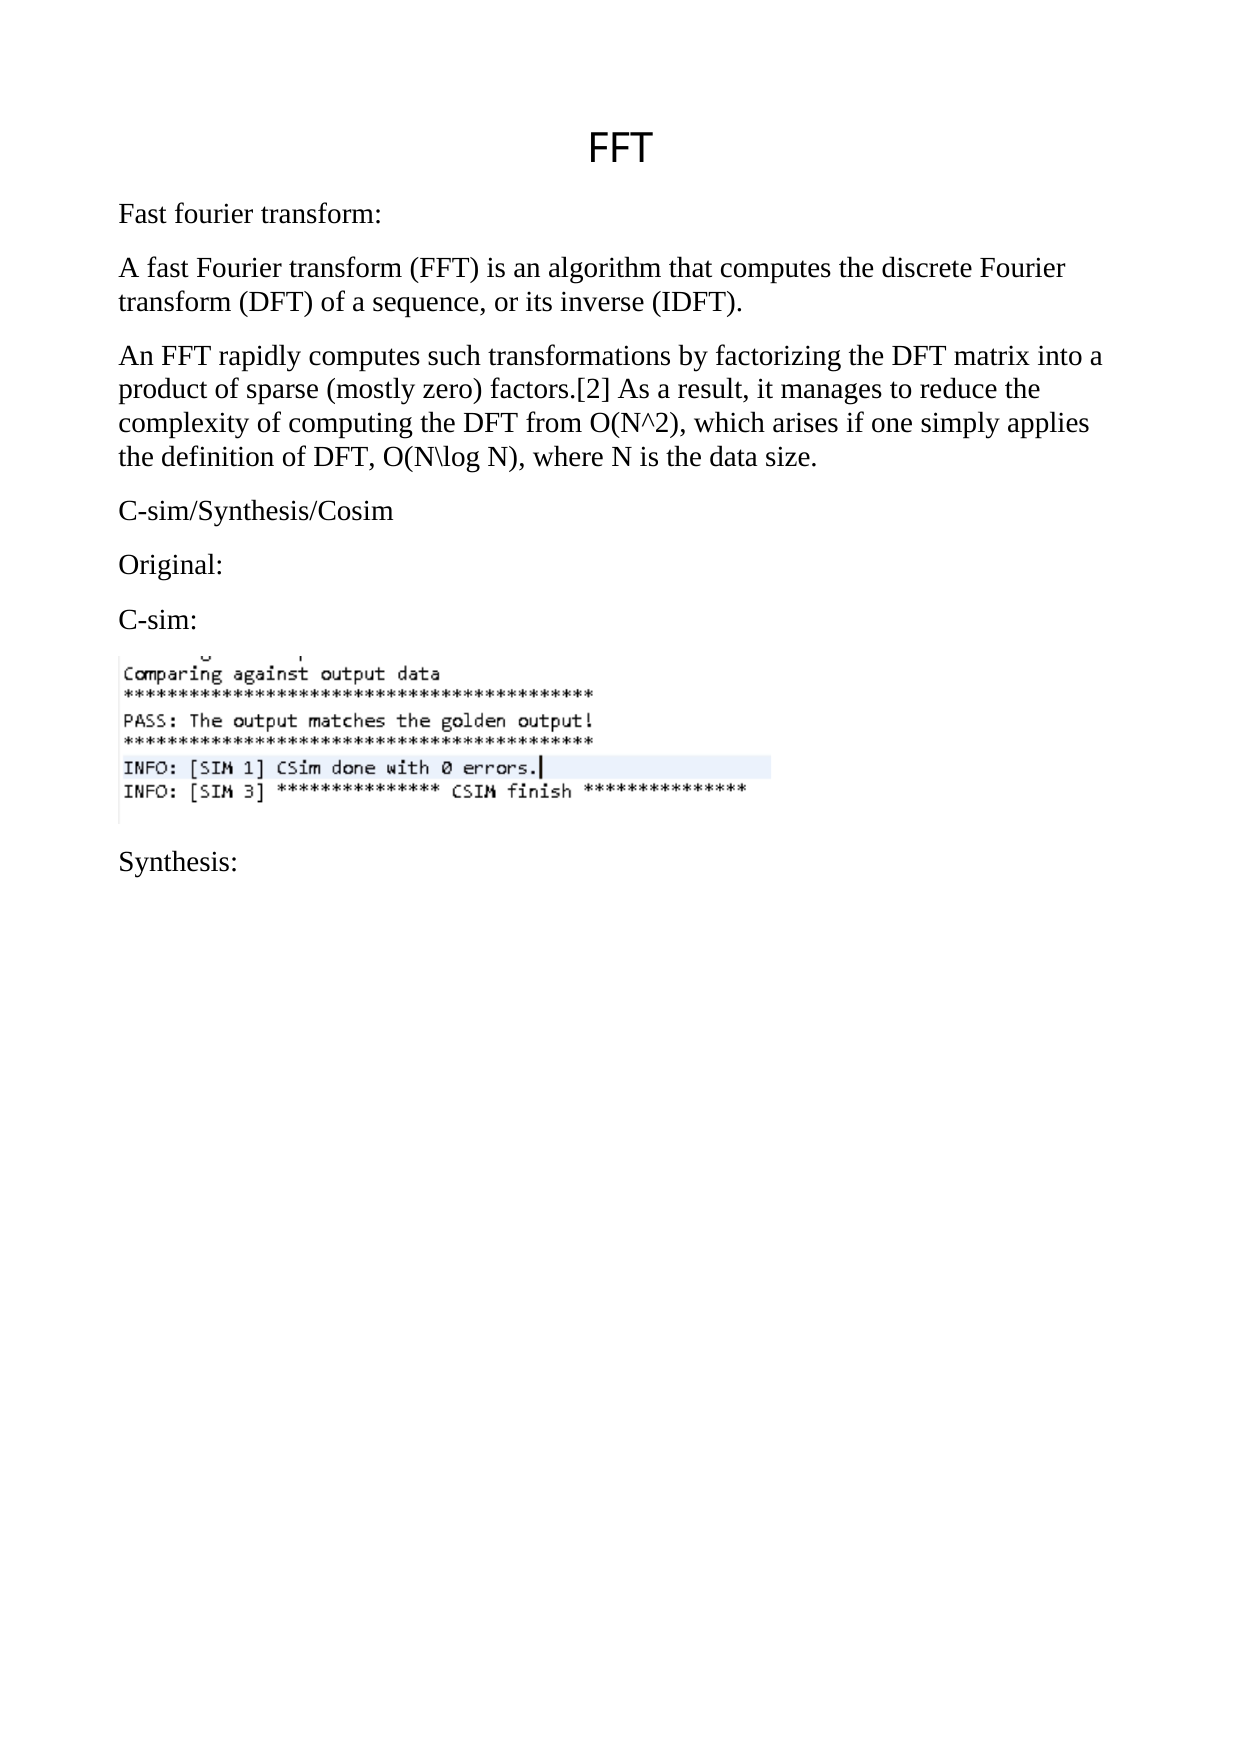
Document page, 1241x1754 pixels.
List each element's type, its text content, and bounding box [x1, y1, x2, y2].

text C-sim/Synthesis/Cosim [118, 493, 1122, 527]
text C-sim: [118, 602, 1122, 635]
text FFT [118, 118, 1122, 175]
text Synthesis: [118, 844, 1122, 878]
text A fast Fourier transform (FFT) is an algorithm that computes the discrete Fourier transform (DFT) of a sequence, or its inverse (IDFT). [118, 250, 1122, 317]
text Fast fourier transform: [118, 196, 1122, 229]
text Original: [118, 547, 1122, 581]
text An FFT rapidly computes such transformations by factorizing the DFT matrix into a product of sparse (mostly zero) factors.[2] As a result, it manages to reduce the complexity of computing the DFT from O(N^2), which arises if one simply applies the definition of DFT, O(N\log N), where N is the data size. [118, 338, 1122, 472]
